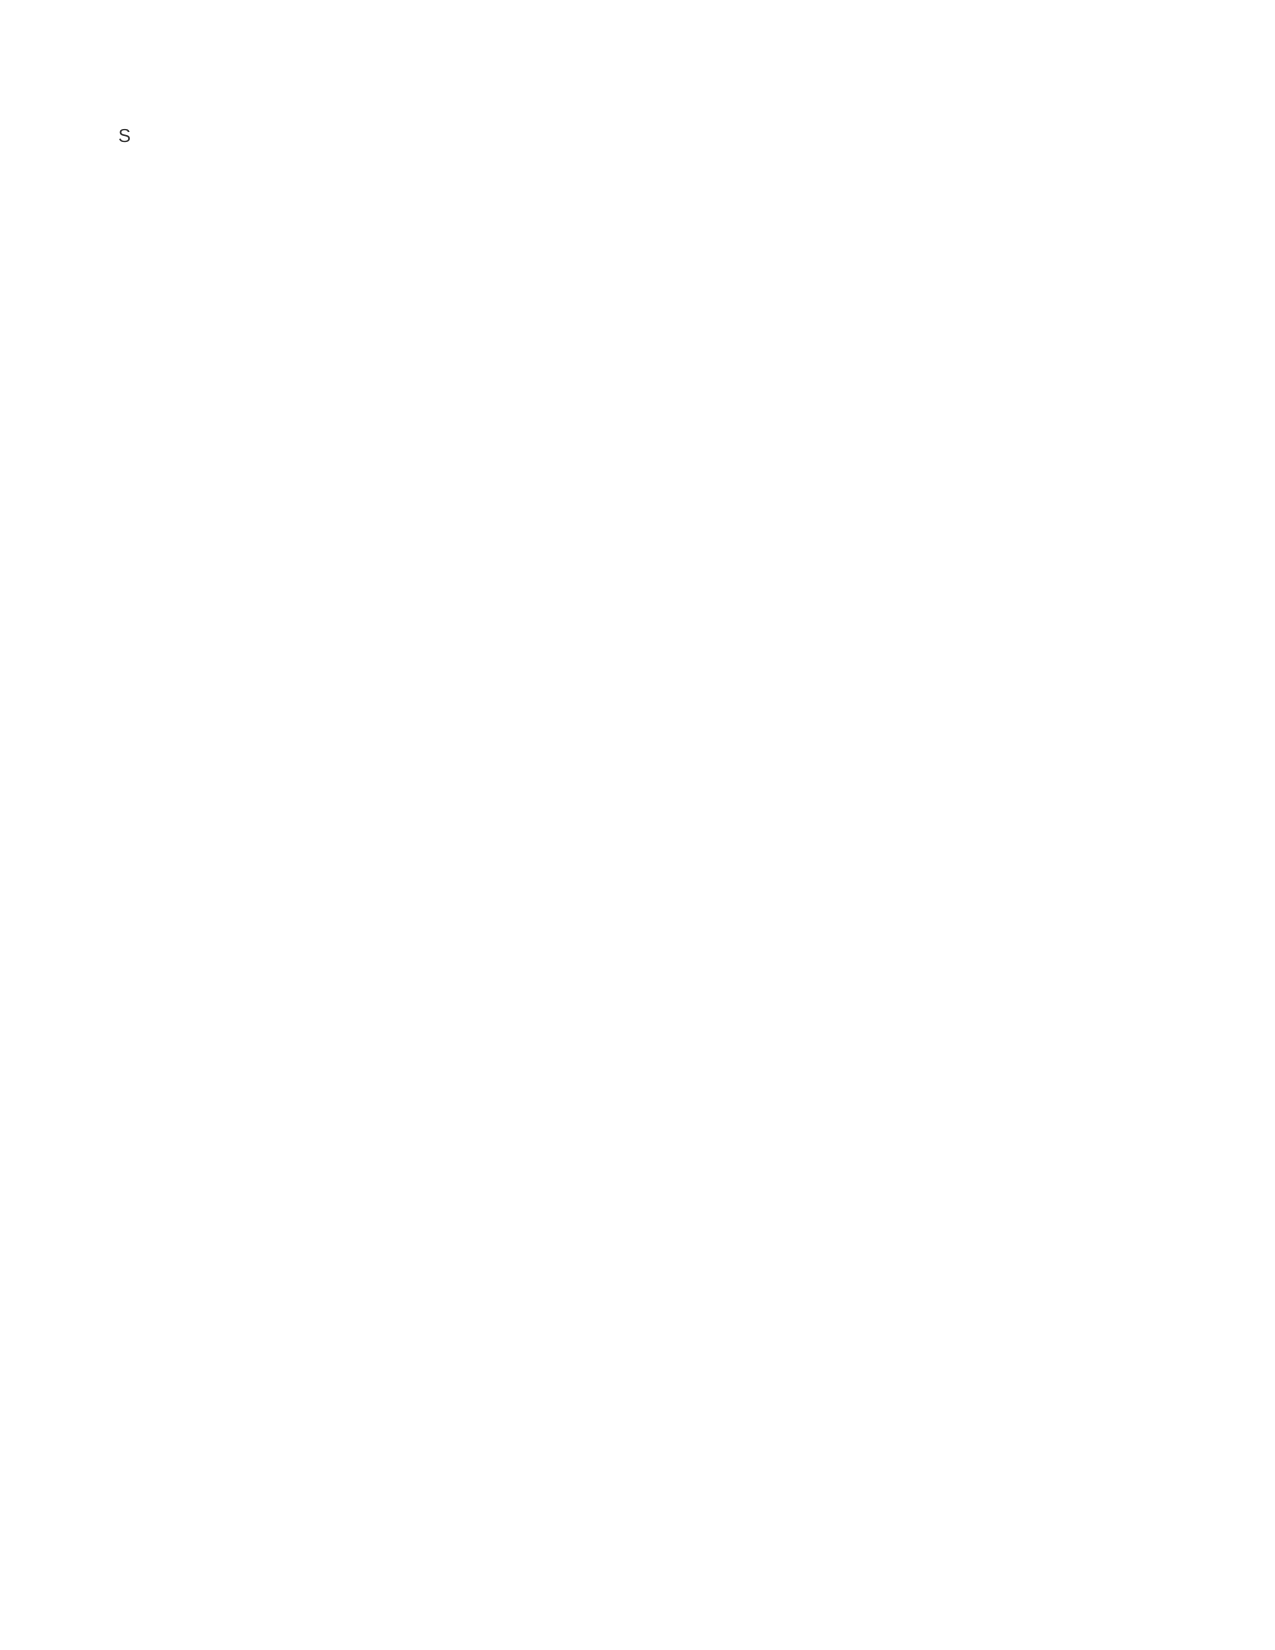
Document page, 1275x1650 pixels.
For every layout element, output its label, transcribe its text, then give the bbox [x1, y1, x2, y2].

text S [118, 118, 1157, 146]
